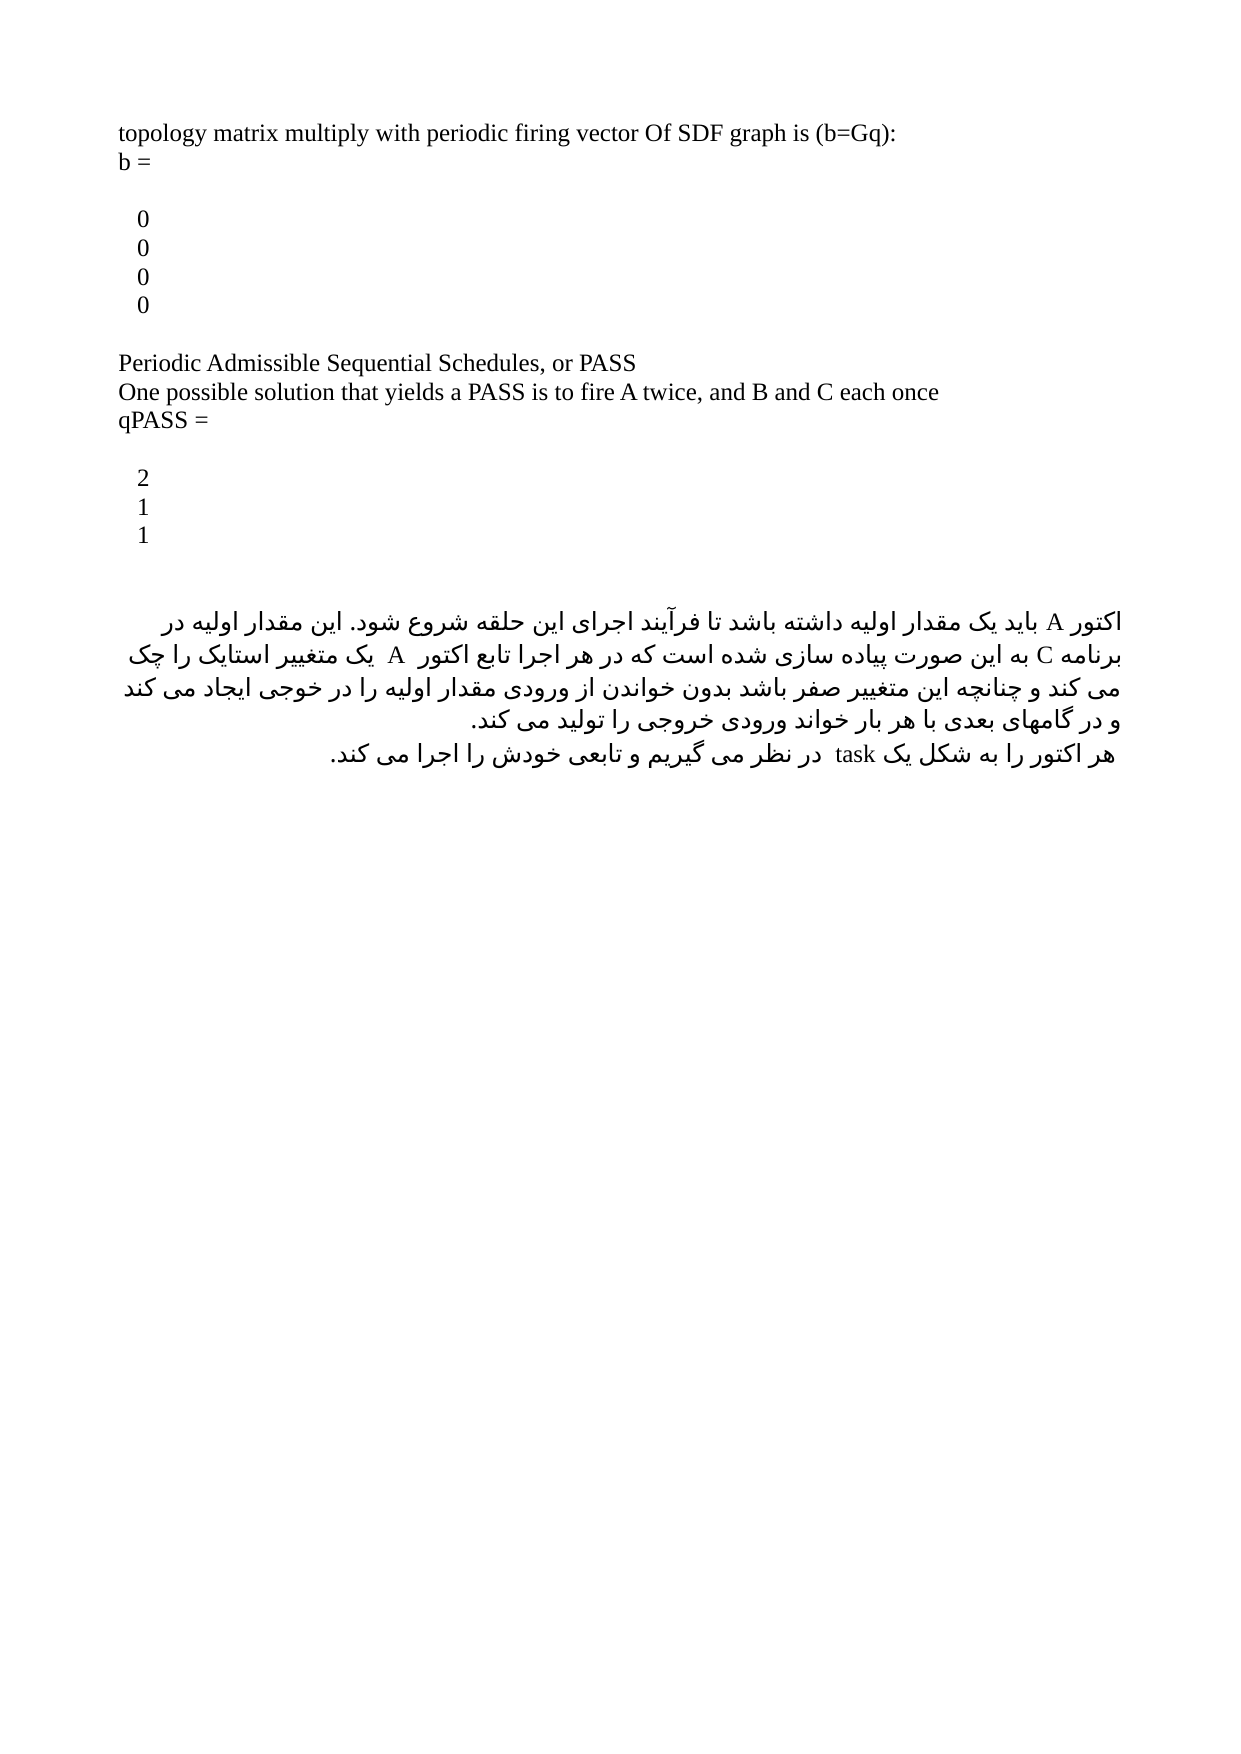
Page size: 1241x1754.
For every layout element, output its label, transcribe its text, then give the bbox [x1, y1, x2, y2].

text Periodic Admissible Sequential Schedules, or PASS [118, 348, 1122, 377]
text topology matrix multiply with periodic firing vector Of SDF graph is (b=Gq): [118, 118, 1122, 147]
text b = [118, 147, 1122, 176]
text 2 [118, 463, 1122, 492]
text هر اکتور را به شکل یک task در نظر می گیریم و تابعی خودش را اجرا می کند. [118, 739, 1122, 773]
text One possible solution that yields a PASS is to fire A twice, and B and C each once [118, 377, 1122, 406]
text 0 [118, 204, 1122, 233]
text اکتور A باید یک مقدار اولیه داشته باشد تا فرآیند اجرای این حلقه شروع شود. این مقدار اولیه در برنامه C به این صورت پیاده سازی شده است که در هر اجرا تابع اکتور A یک متغییر استایک را چک می کند و چنانچه این متغییر صفر باشد بدون خواندن از ورودی مقدار اولیه را در خوجی ایجاد می کند و در گامهای بعدی با هر بار خواند ورودی خروجی را تولید می کند. [118, 607, 1122, 739]
text qPASS = [118, 406, 1122, 434]
text 1 [118, 521, 1122, 549]
text 0 [118, 262, 1122, 291]
text 0 [118, 291, 1122, 319]
text 0 [118, 233, 1122, 262]
text 1 [118, 492, 1122, 521]
